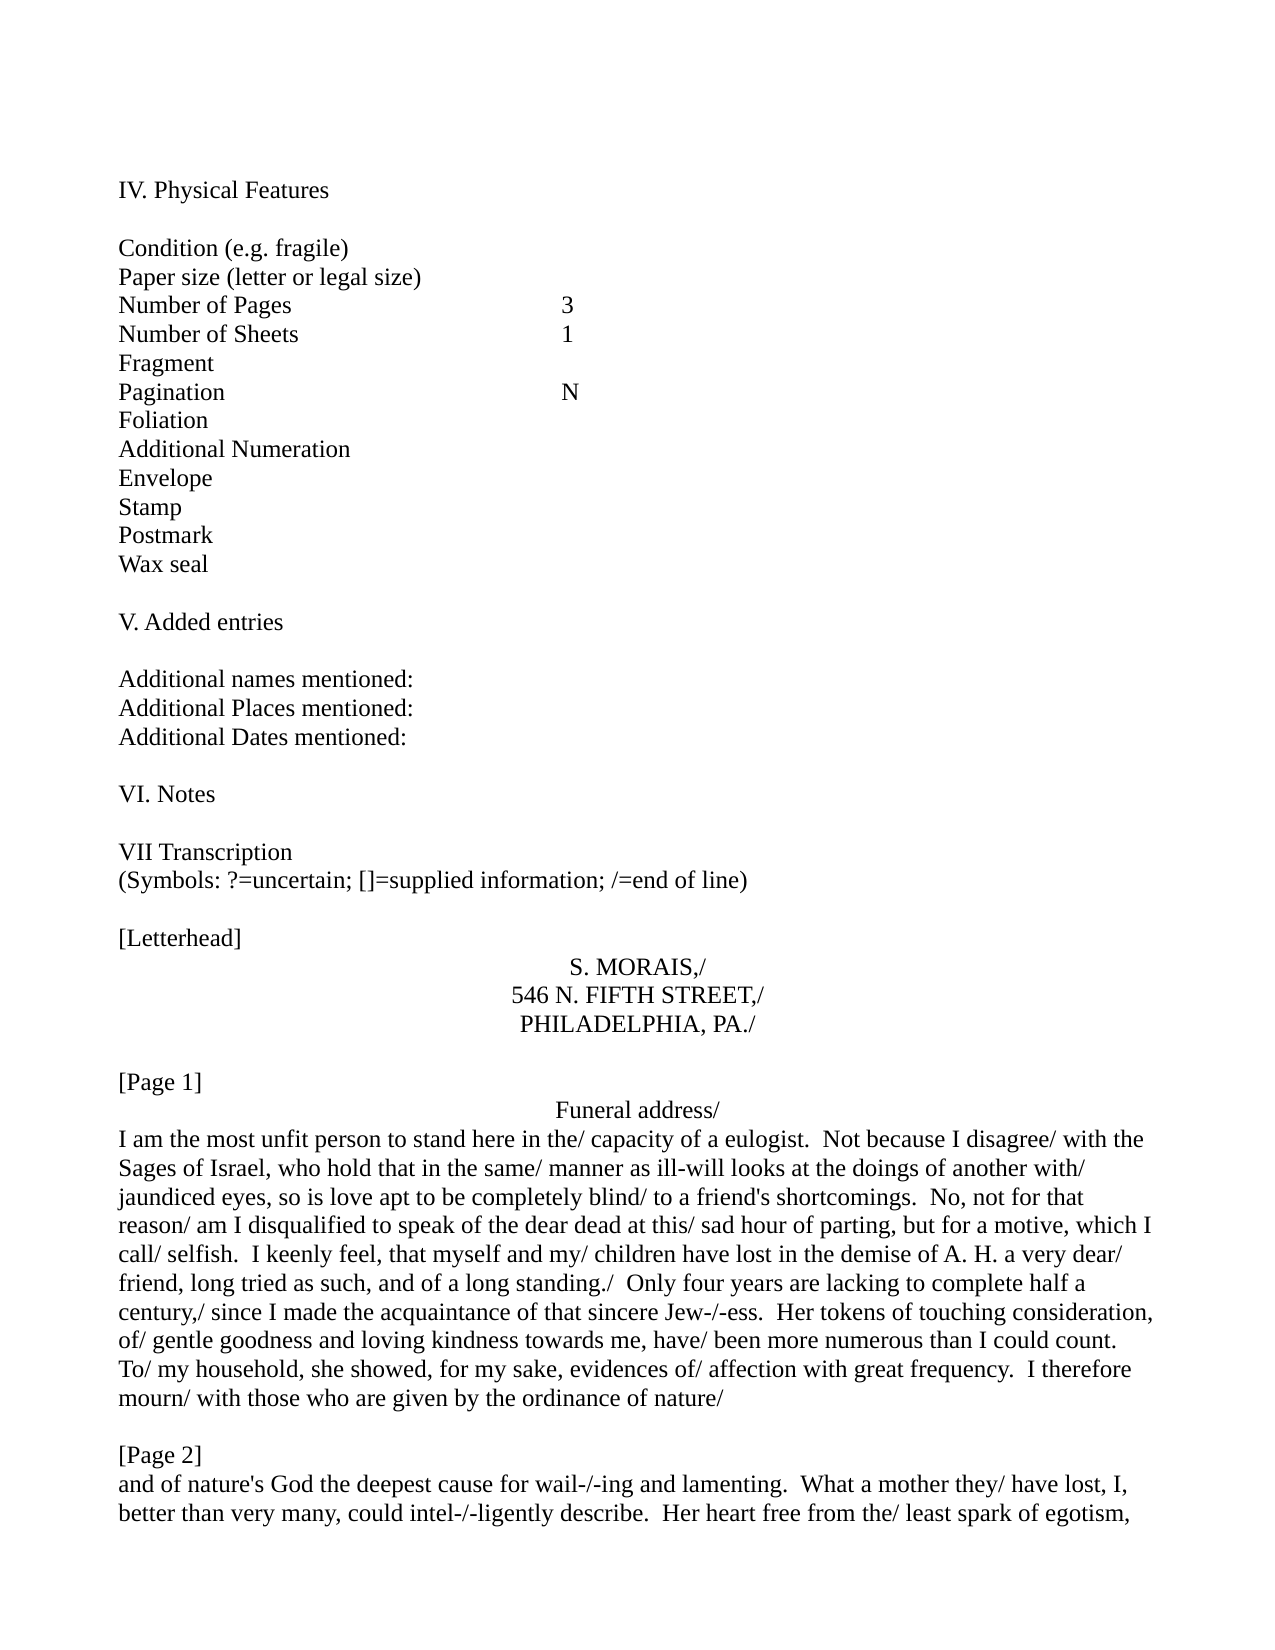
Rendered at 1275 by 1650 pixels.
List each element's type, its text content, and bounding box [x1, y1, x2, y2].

text VII Transcription [118, 837, 1157, 866]
text Wax seal [118, 549, 1157, 578]
text I am the most unfit person to stand here in the/ capacity of a eulogist. Not because I disagree/ with the Sages of Israel, who hold that in the same/ manner as ill-will looks at the doings of another with/ jaundiced eyes, so is love apt to be completely blind/ to a friend's shortcomings. No, not for that reason/ am I disqualified to speak of the dear dead at this/ sad hour of parting, but for a motive, which I call/ selfish. I keenly feel, that myself and my/ children have lost in the demise of A. H. a very dear/ friend, long tried as such, and of a long standing./ Only four years are lacking to complete half a century,/ since I made the acquaintance of that sincere Jew-/-ess. Her tokens of touching consideration, of/ gentle goodness and loving kindness towards me, have/ been more numerous than I could count. To/ my household, she showed, for my sake, evidences of/ affection with great frequency. I therefore mourn/ with those who are given by the ordinance of nature/ [118, 1124, 1157, 1412]
text Additional Places mentioned: [118, 693, 1157, 722]
text [Page 2] [118, 1441, 1157, 1469]
text Additional Dates mentioned: [118, 722, 1157, 751]
text V. Added entries [118, 607, 1157, 636]
text Paper size (letter or legal size) [118, 262, 1157, 291]
text (Symbols: ?=uncertain; []=supplied information; /=end of line) [118, 866, 1157, 894]
text Number of Pages 3 [118, 291, 1157, 319]
text Fragment [118, 348, 1157, 377]
text Funeral address/ [118, 1096, 1157, 1124]
text [Letterhead] [118, 923, 1157, 952]
text [Page 1] [118, 1067, 1157, 1096]
text 546 N. FIFTH STREET,/ [118, 981, 1157, 1009]
text Additional names mentioned: [118, 664, 1157, 693]
text Number of Sheets 1 [118, 319, 1157, 348]
text and of nature's God the deepest cause for wail-/-ing and lamenting. What a mother they/ have lost, I, better than very many, could intel-/-ligently describe. Her heart free from the/ least spark of egotism, [118, 1469, 1157, 1527]
text Envelope [118, 463, 1157, 492]
text Stamp [118, 492, 1157, 521]
text Postma rk [118, 521, 1157, 549]
text Pagination N [118, 377, 1157, 406]
text IV. Physical Features [118, 176, 1157, 204]
text PHILADELPHIA, PA./ [118, 1009, 1157, 1038]
text VI. Notes [118, 779, 1157, 808]
text S. MORAIS,/ [118, 952, 1157, 981]
text Foliation [118, 406, 1157, 434]
text Condition (e.g. fragile) [118, 233, 1157, 262]
text Additional Numeration [118, 434, 1157, 463]
